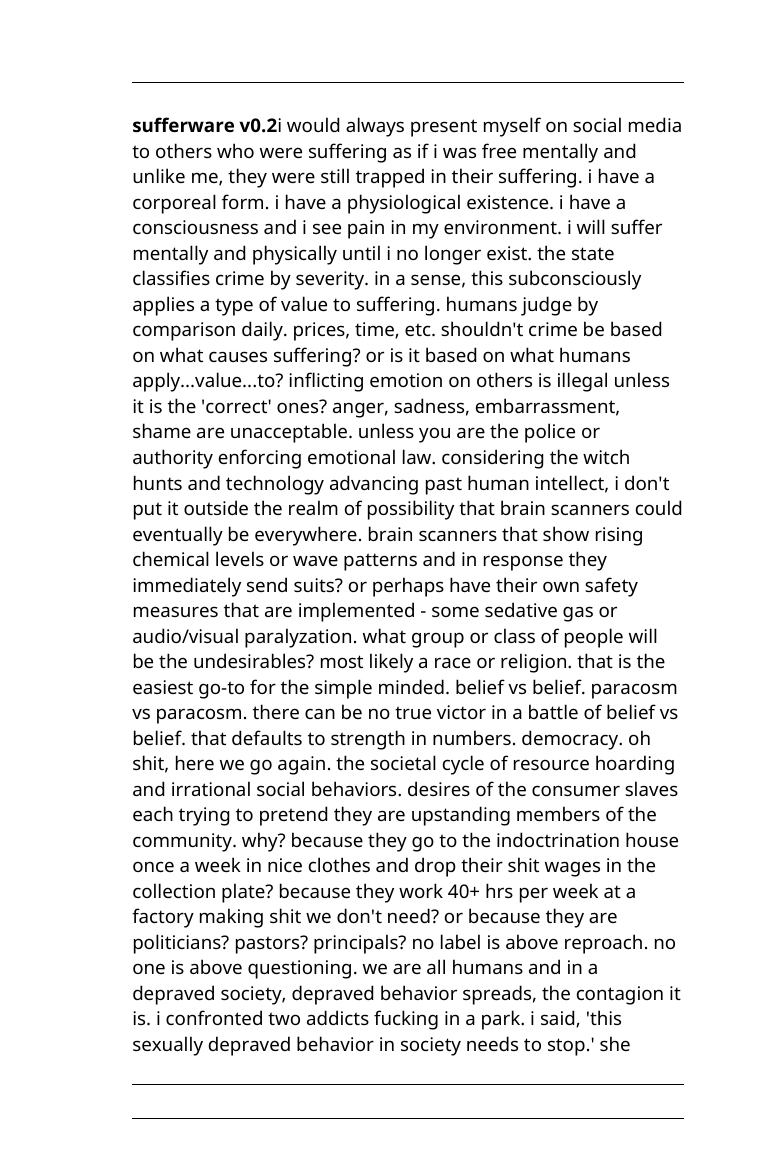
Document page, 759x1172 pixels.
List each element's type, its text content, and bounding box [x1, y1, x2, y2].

text sufferware v0.2i would always present myself on social media to others who were suffering as if i was free mentally and unlike me, they were still trapped in their suffering. i have a corporeal form. i have a physiological existence. i have a consciousness and i see pain in my environment. i will suffer mentally and physically until i no longer exist. the state classifies crime by severity. in a sense, this subconsciously applies a type of value to suffering. humans judge by comparison daily. prices, time, etc. shouldn't crime be based on what causes suffering? or is it based on what humans apply...value...to? inflicting emotion on others is illegal unless it is the 'correct' ones? anger, sadness, embarrassment, shame are unacceptable. unless you are the police or authority enforcing emotional law. considering the witch hunts and technology advancing past human intellect, i don't put it outside the realm of possibility that brain scanners could eventually be everywhere. brain scanners that show rising chemical levels or wave patterns and in response they immediately send suits? or perhaps have their own safety measures that are implemented - some sedative gas or audio/visual paralyzation. what group or class of people will be the undesirables? most likely a race or religion. that is the easiest go-to for the simple minded. belief vs belief. paracosm vs paracosm. there can be no true victor in a battle of belief vs belief. that defaults to strength in numbers. democracy. oh shit, here we go again. the societal cycle of resource hoarding and irrational social behaviors. desires of the consumer slaves each trying to pretend they are upstanding members of the community. why? because they go to the indoctrination house once a week in nice clothes and drop their shit wages in the collection plate? because they work 40+ hrs per week at a factory making shit we don't need? or because they are politicians? pastors? principals? no label is above reproach. no one is above questioning. we are all humans and in a depraved society, depraved behavior spreads, the contagion it is. i confronted two addicts fucking in a park. i said, 'this sexually depraved behavior in society needs to stop.' she [132, 112, 684, 1057]
